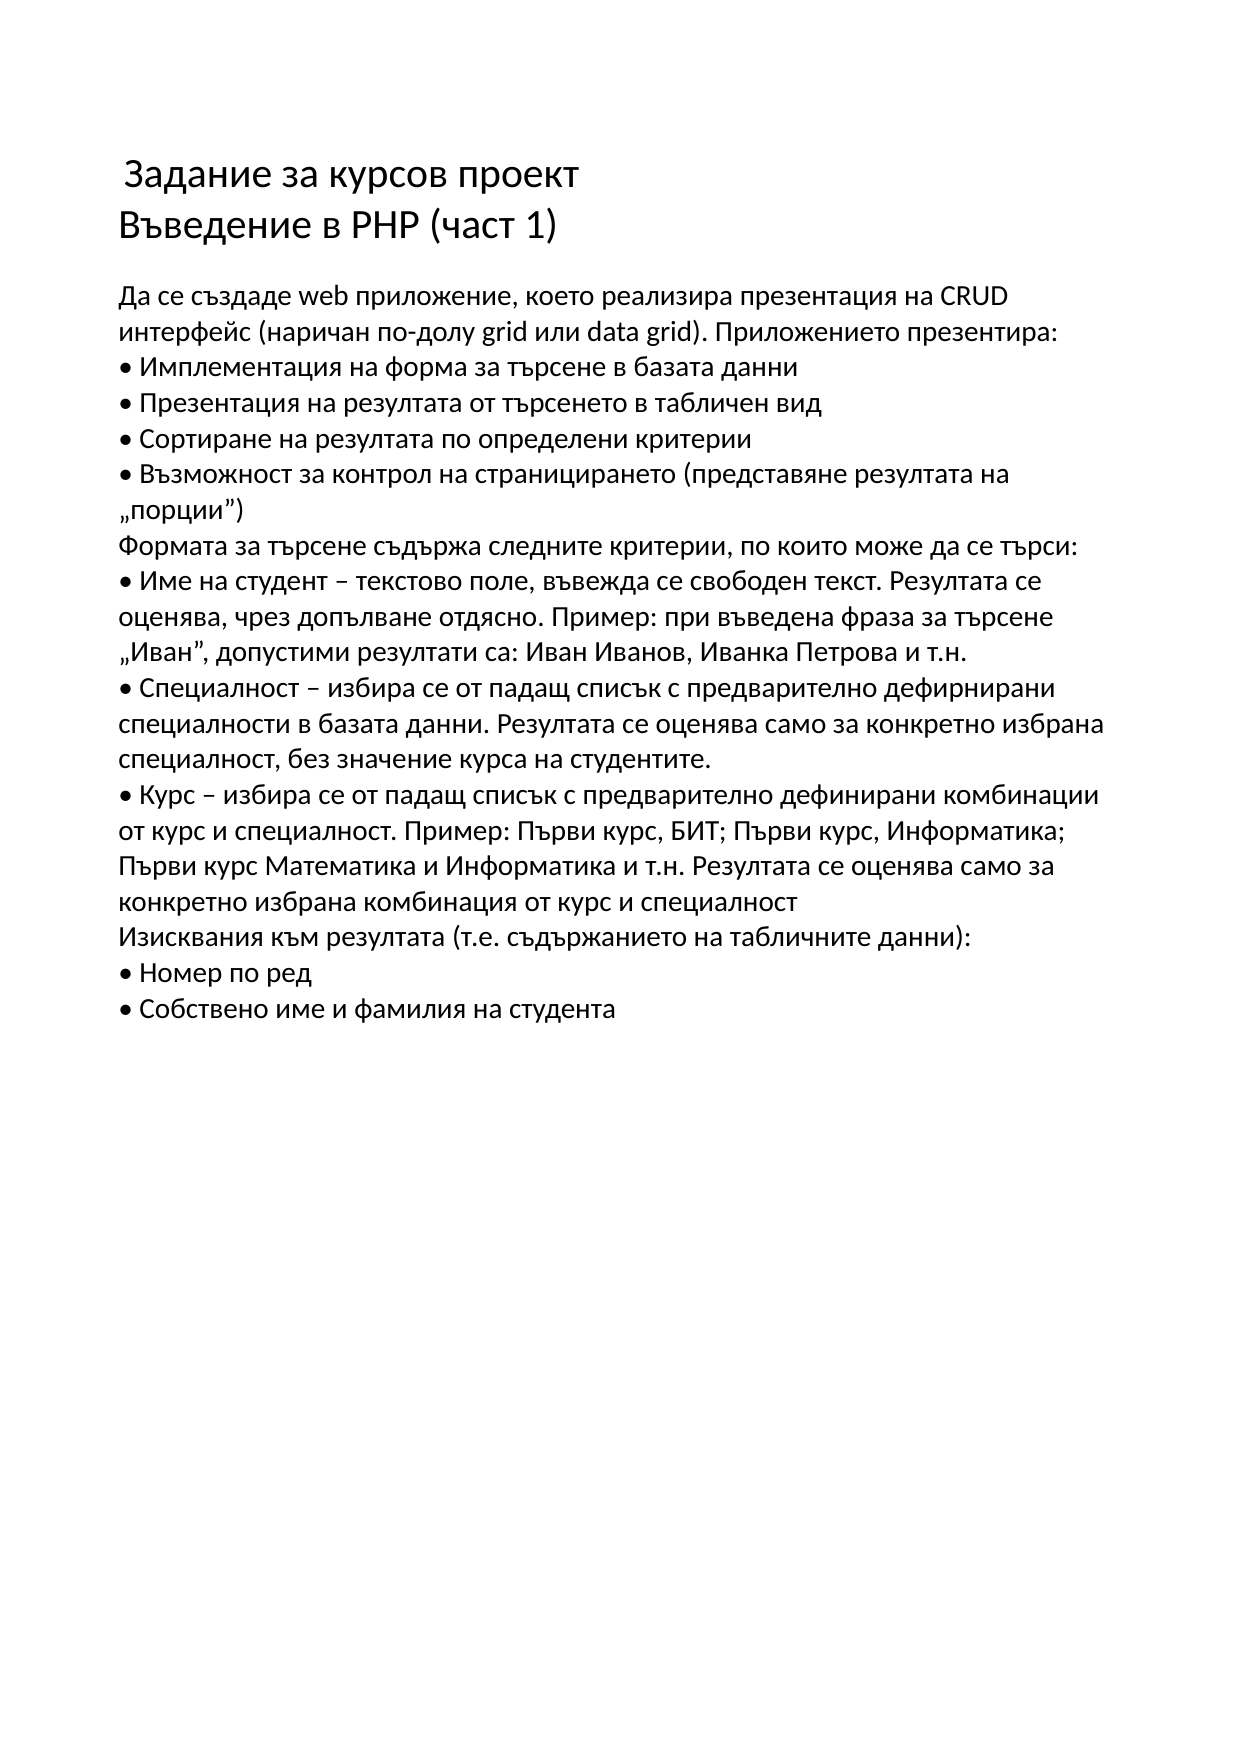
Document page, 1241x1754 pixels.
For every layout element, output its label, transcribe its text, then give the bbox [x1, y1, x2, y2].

text „порции”) [118, 491, 1122, 527]
text • Възможност за контрол на страницирането (представяне резултата на [118, 455, 1122, 491]
text Да се създаде web приложение, което реализира презентация на CRUD [118, 277, 1122, 313]
text • Презентация на резултата от търсенето в табличен вид [118, 384, 1122, 420]
text Изисквания към резултата (т.е. съдържанието на табличните данни): [118, 918, 1122, 954]
text • Сортиране на резултата по определени критерии [118, 420, 1122, 455]
text • Имплементация на форма за търсене в базата данни [118, 348, 1122, 384]
text • Номер по ред [118, 954, 1122, 990]
text интерфейс (наричан по-долу grid или data grid). Приложението презентира: [118, 313, 1122, 348]
text Формата за търсене съдържа следните критерии, по които може да се търси: [118, 527, 1122, 562]
text • Собствено име и фамилия на студента [118, 990, 1122, 1025]
text • Име на студент – текстово поле, въвежда се свободен текст. Резултата се оценява, чрез допълване отдясно. Пример: при въведена фраза за търсене „Иван”, допустими резултати са: Иван Иванов, Иванка Петрова и т.н. [118, 562, 1122, 669]
text • Специалност – избира се от падащ списък с предварително дефирнирани специалности в базата данни. Резултата се оценява само за конкретно избрана специалност, без значение курса на студентите. [118, 669, 1122, 776]
text Задание за курсов проект [118, 147, 1122, 198]
text • Курс – избира се от падащ списък с предварително дефинирани комбинации от курс и специалност. Пример: Първи курс, БИТ; Първи курс, Информатика; Първи курс Математика и Информатика и т.н. Резултата се оценява само за конкретно избрана комбинация от курс и специалност [118, 776, 1122, 918]
text Въведение в PHP (част 1) [118, 198, 1122, 248]
